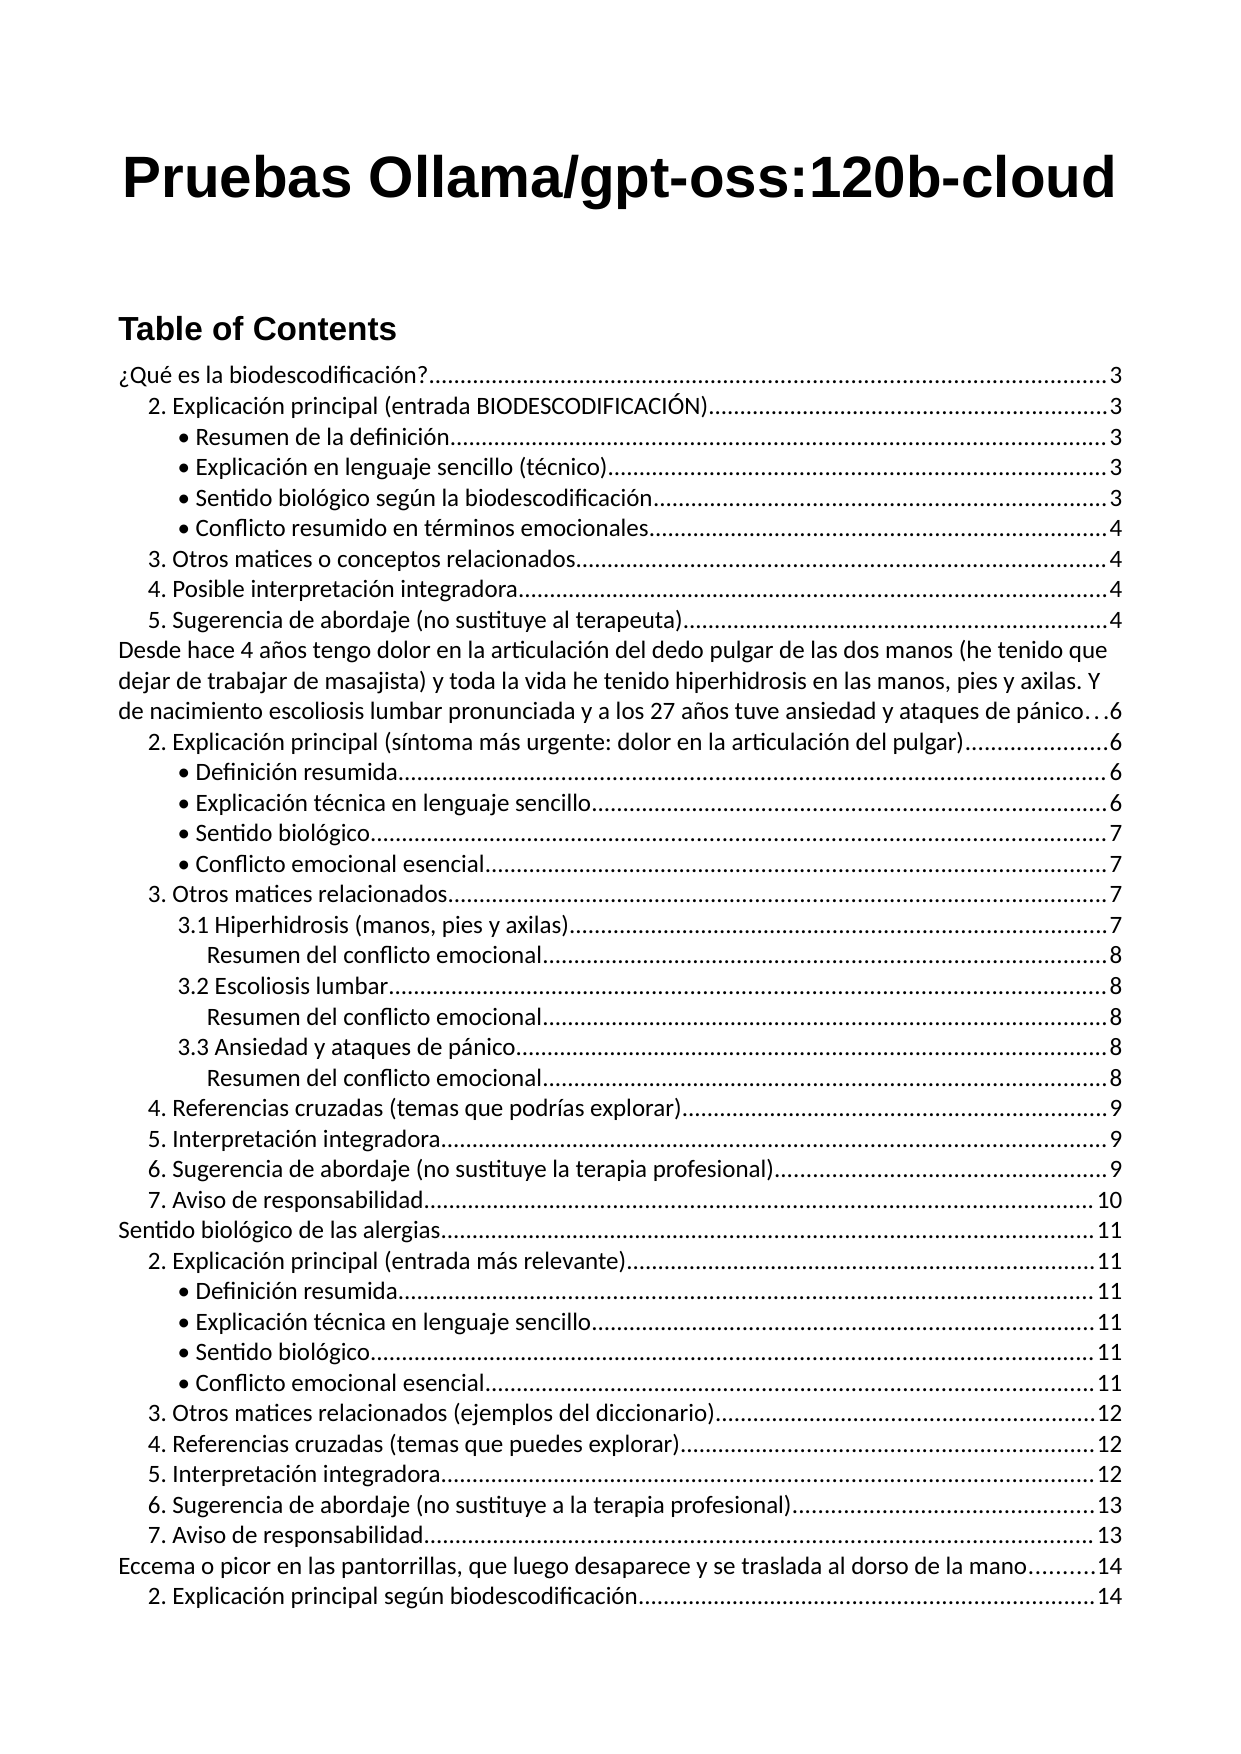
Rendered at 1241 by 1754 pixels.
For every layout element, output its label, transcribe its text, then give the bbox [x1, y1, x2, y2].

text • Explicación técnica en lenguaje sencillo 6 [177, 787, 1122, 817]
text • Conflicto emocional esencial 7 [177, 848, 1122, 878]
text 2. Explicación principal según biodescodificación 14 [148, 1581, 1122, 1611]
text • Explicación técnica en lenguaje sencillo 11 [177, 1306, 1122, 1336]
text Desde hace 4 años tengo dolor en la articulación del dedo pulgar de las dos manos (he tenido que dejar de trabajar de masajista) y toda la vida he tenido hiperhidrosis en las manos, pies y axilas. Y de nacimiento escoliosis lumbar pronunciada y a los 27 años tuve ansiedad y ataques de pánico 6 [118, 634, 1122, 726]
text 2. Explicación principal (entrada BIODESCODIFICACIÓN) 3 [148, 390, 1122, 421]
text • Conflicto emocional esencial 11 [177, 1367, 1122, 1397]
text 2. Explicación principal (entrada más relevante) 11 [148, 1245, 1122, 1275]
text • Sentido biológico según la biodescodificación 3 [177, 482, 1122, 512]
text 3. Otros matices o conceptos relacionados 4 [148, 543, 1122, 573]
text 5. Interpretación integradora 12 [148, 1458, 1122, 1489]
text 3.3 Ansiedad y ataques de pánico 8 [177, 1031, 1122, 1062]
text • Conflicto resumido en términos emocionales 4 [177, 512, 1122, 543]
text 3.1 Hiperhidrosis (manos, pies y axilas) 7 [177, 909, 1122, 939]
text 4. Posible interpretación integradora 4 [148, 573, 1122, 604]
text • Explicación en lenguaje sencillo (técnico) 3 [177, 451, 1122, 482]
text 6. Sugerencia de abordaje (no sustituye a la terapia profesional) 13 [148, 1489, 1122, 1519]
subtitle Table of Contents [118, 309, 1122, 347]
text 3.2 Escoliosis lumbar 8 [177, 970, 1122, 1001]
title Pruebas Ollama/gpt-oss:120b-cloud [118, 143, 1122, 210]
text • Definición resumida 6 [177, 756, 1122, 787]
text 7. Aviso de responsabilidad 13 [148, 1519, 1122, 1550]
text Resumen del conflicto emocional 8 [207, 1001, 1122, 1031]
text 4. Referencias cruzadas (temas que puedes explorar) 12 [148, 1428, 1122, 1458]
text • Sentido biológico 7 [177, 817, 1122, 848]
text ¿Qué es la biodescodificación? 3 [118, 360, 1122, 390]
text 5. Sugerencia de abordaje (no sustituye al terapeuta) 4 [148, 604, 1122, 634]
text Resumen del conflicto emocional 8 [207, 939, 1122, 970]
text 5. Interpretación integradora 9 [148, 1123, 1122, 1153]
text 6. Sugerencia de abordaje (no sustituye la terapia profesional) 9 [148, 1153, 1122, 1184]
text • Resumen de la definición 3 [177, 421, 1122, 451]
text Sentido biológico de las alergias 11 [118, 1214, 1122, 1245]
text 3. Otros matices relacionados (ejemplos del diccionario) 12 [148, 1397, 1122, 1428]
text Resumen del conflicto emocional 8 [207, 1062, 1122, 1092]
text 2. Explicación principal (síntoma más urgente: dolor en la articulación del pulgar) 6 [148, 726, 1122, 756]
text • Definición resumida 11 [177, 1275, 1122, 1306]
text Eccema o picor en las pantorrillas, que luego desaparece y se traslada al dorso de la mano 14 [118, 1550, 1122, 1581]
text 3. Otros matices relacionados 7 [148, 878, 1122, 909]
text • Sentido biológico 11 [177, 1336, 1122, 1367]
text 4. Referencias cruzadas (temas que podrías explorar) 9 [148, 1092, 1122, 1123]
text 7. Aviso de responsabilidad 10 [148, 1184, 1122, 1214]
